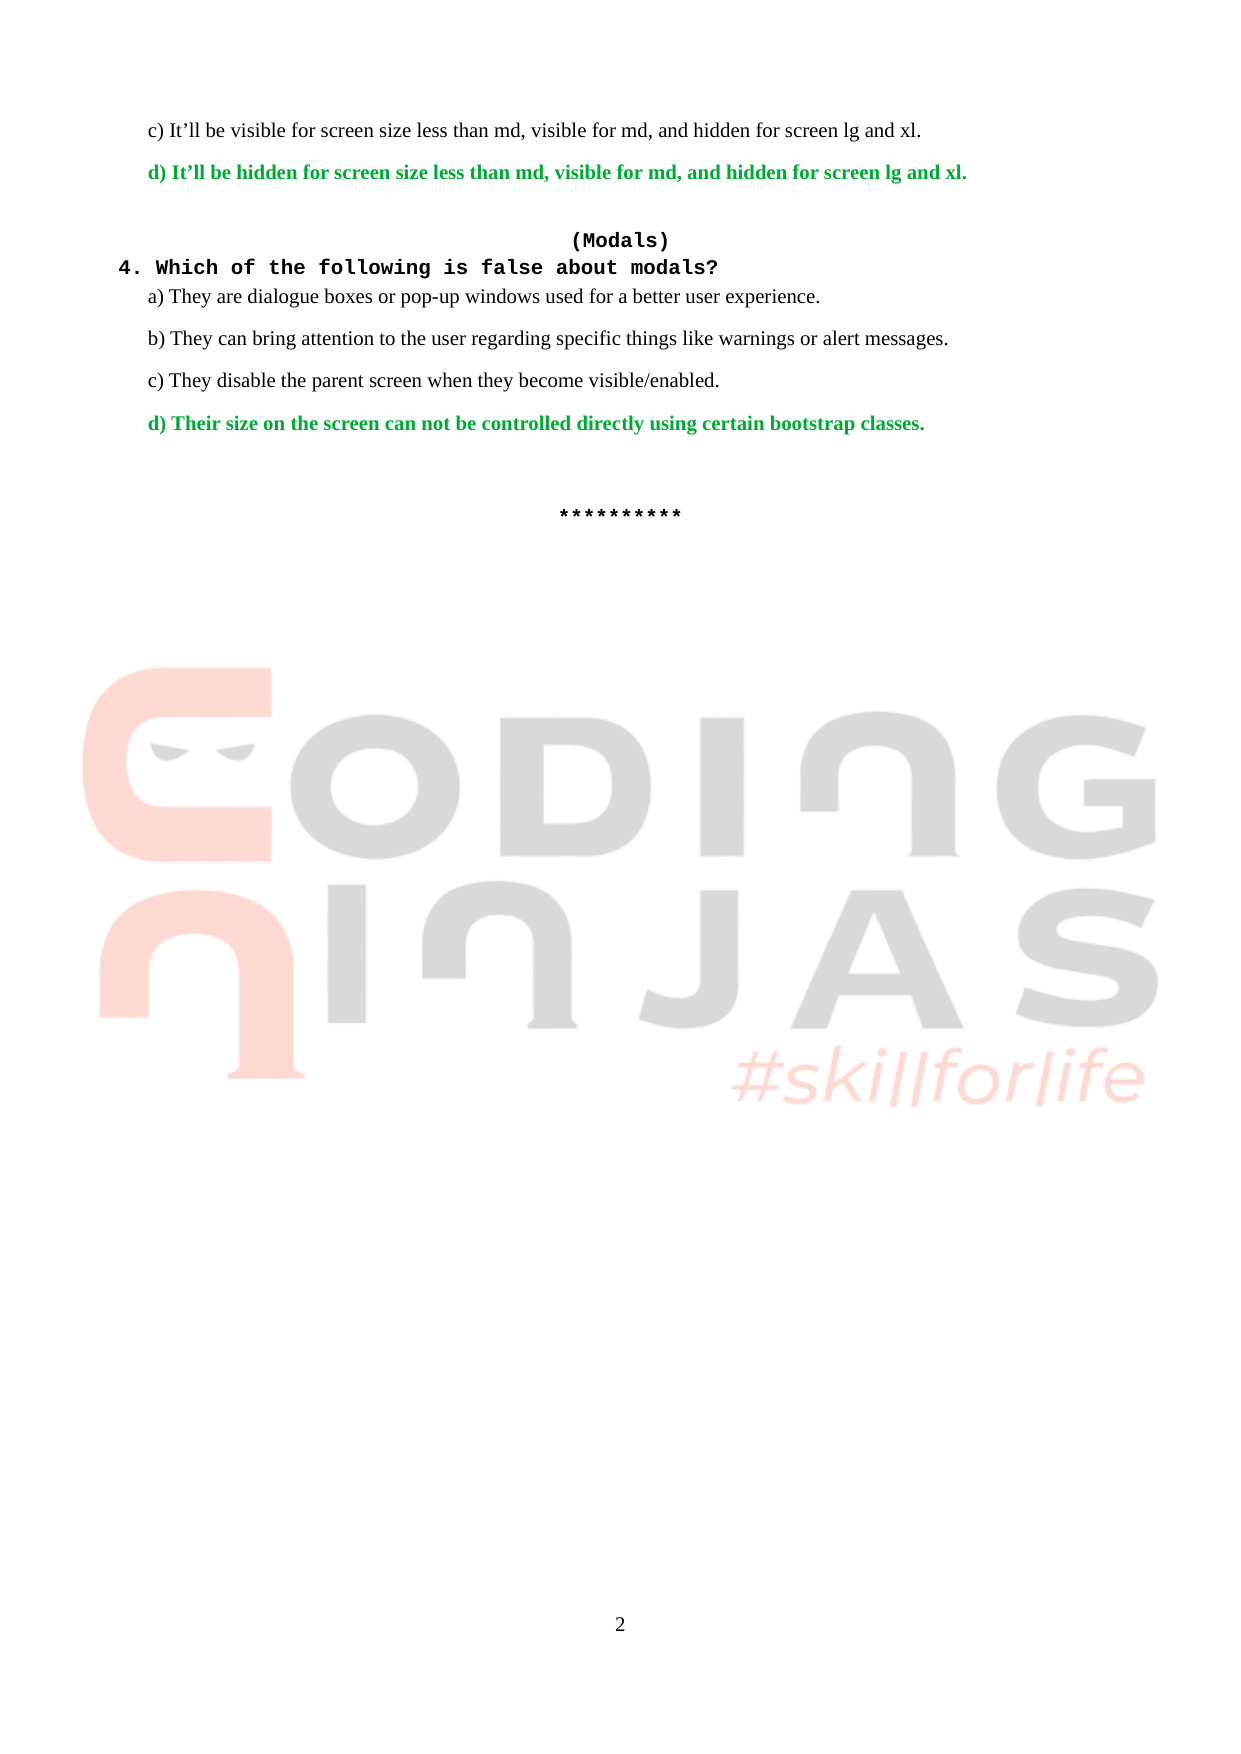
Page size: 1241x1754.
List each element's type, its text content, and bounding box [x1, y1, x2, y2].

text c) It’ll be visible for screen size less than md, visible for md, and hidden for screen lg and xl. [148, 118, 1122, 142]
text ********** [118, 507, 1122, 531]
text (Modals) [118, 230, 1122, 253]
text d) It’ll be hidden for screen size less than md, visible for md, and hidden for screen lg and xl. [148, 160, 1122, 184]
text 4. Which of the following is false about modals? [118, 257, 1122, 281]
text d) Their size on the screen can not be controlled directly using certain bootstrap classes. [148, 411, 1122, 435]
text c) They disable the parent screen when they become visible/enabled. [148, 368, 1122, 392]
text a) They are dialogue boxes or pop-up windows used for a better user experience. [148, 284, 1122, 308]
text b) They can bring attention to the user regarding specific things like warnings or alert messages. [148, 326, 1122, 350]
